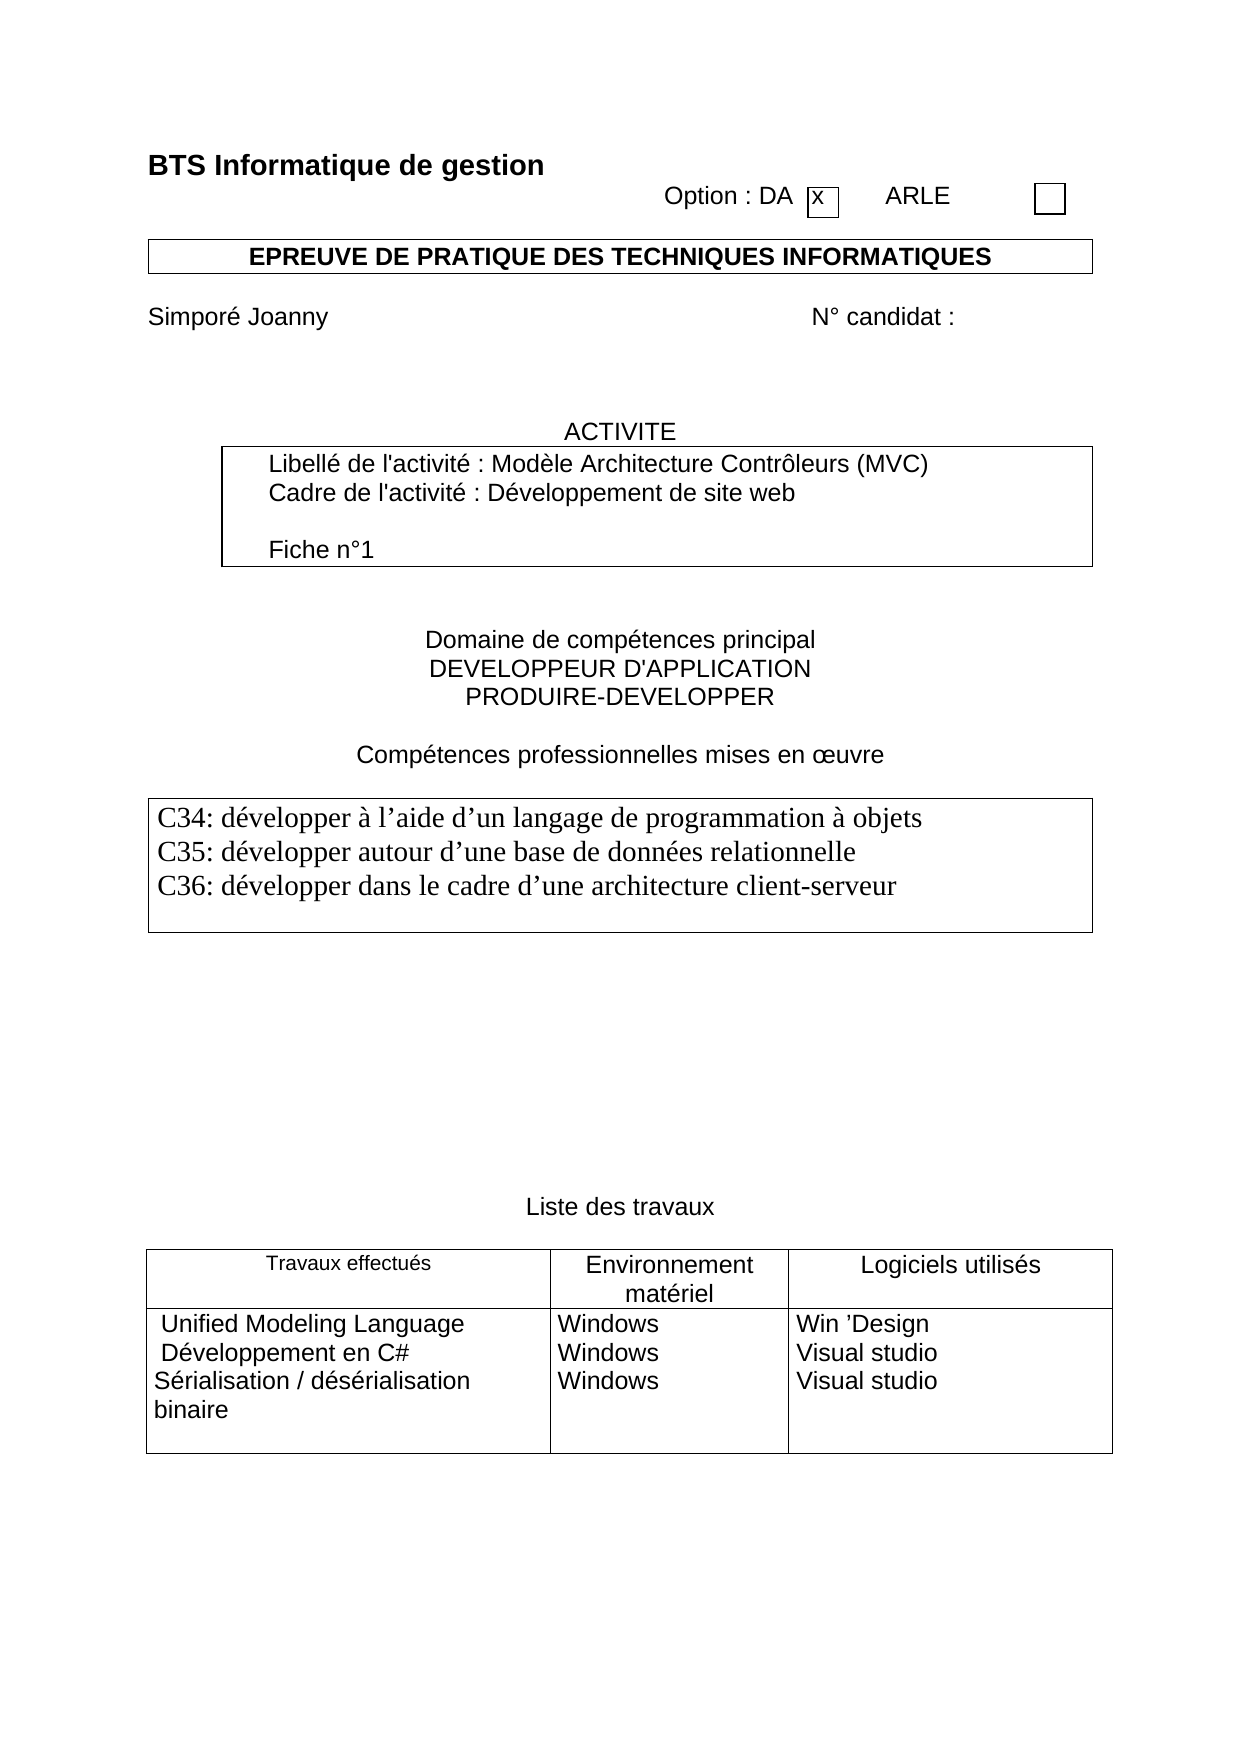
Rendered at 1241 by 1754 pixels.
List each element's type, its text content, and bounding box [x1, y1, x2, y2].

table_header Environnement matériel [551, 1250, 788, 1308]
text Option : DA x ARLE [148, 181, 1093, 210]
table_cell Win ’Design Visual studio Visual studio [789, 1309, 1112, 1453]
text Libellé de l'activité : Modèle Architecture Contrôleurs (MVC) [223, 447, 1092, 475]
table_header Logiciels utilisés [789, 1250, 1112, 1308]
table_header Travaux effectués [147, 1250, 550, 1308]
table_cell Unified Modeling Language Développement en C# Sérialisation / désérialisation binaire [147, 1309, 550, 1453]
text ACTIVITE [148, 417, 1093, 446]
table_cell Windows Windows Windows [551, 1309, 788, 1453]
text EPREUVE DE PRATIQUE DES TECHNIQUES INFORMATIQUES [149, 240, 1092, 273]
text C34: développer à l’aide d’un langage de programmation à objets [149, 799, 1092, 831]
text DEVELOPPEUR D'APPLICATION [148, 654, 1093, 682]
text Liste des travaux [148, 1192, 1093, 1221]
text C35: développer autour d’une base de données relationnelle [149, 831, 1092, 864]
text BTS Informatique de gestion [148, 148, 1093, 181]
text Domaine de compétences principal [148, 625, 1093, 654]
text Cadre de l'activité : Développement de site web [223, 475, 1092, 507]
text C36: développer dans le cadre d’une architecture client-serveur [149, 864, 1092, 901]
text Simporé Joanny N° candidat : [148, 302, 1093, 331]
text Fiche n°1 [223, 532, 1092, 566]
text Compétences professionnelles mises en œuvre [148, 740, 1093, 769]
text PRODUIRE-DEVELOPPER [148, 682, 1093, 711]
